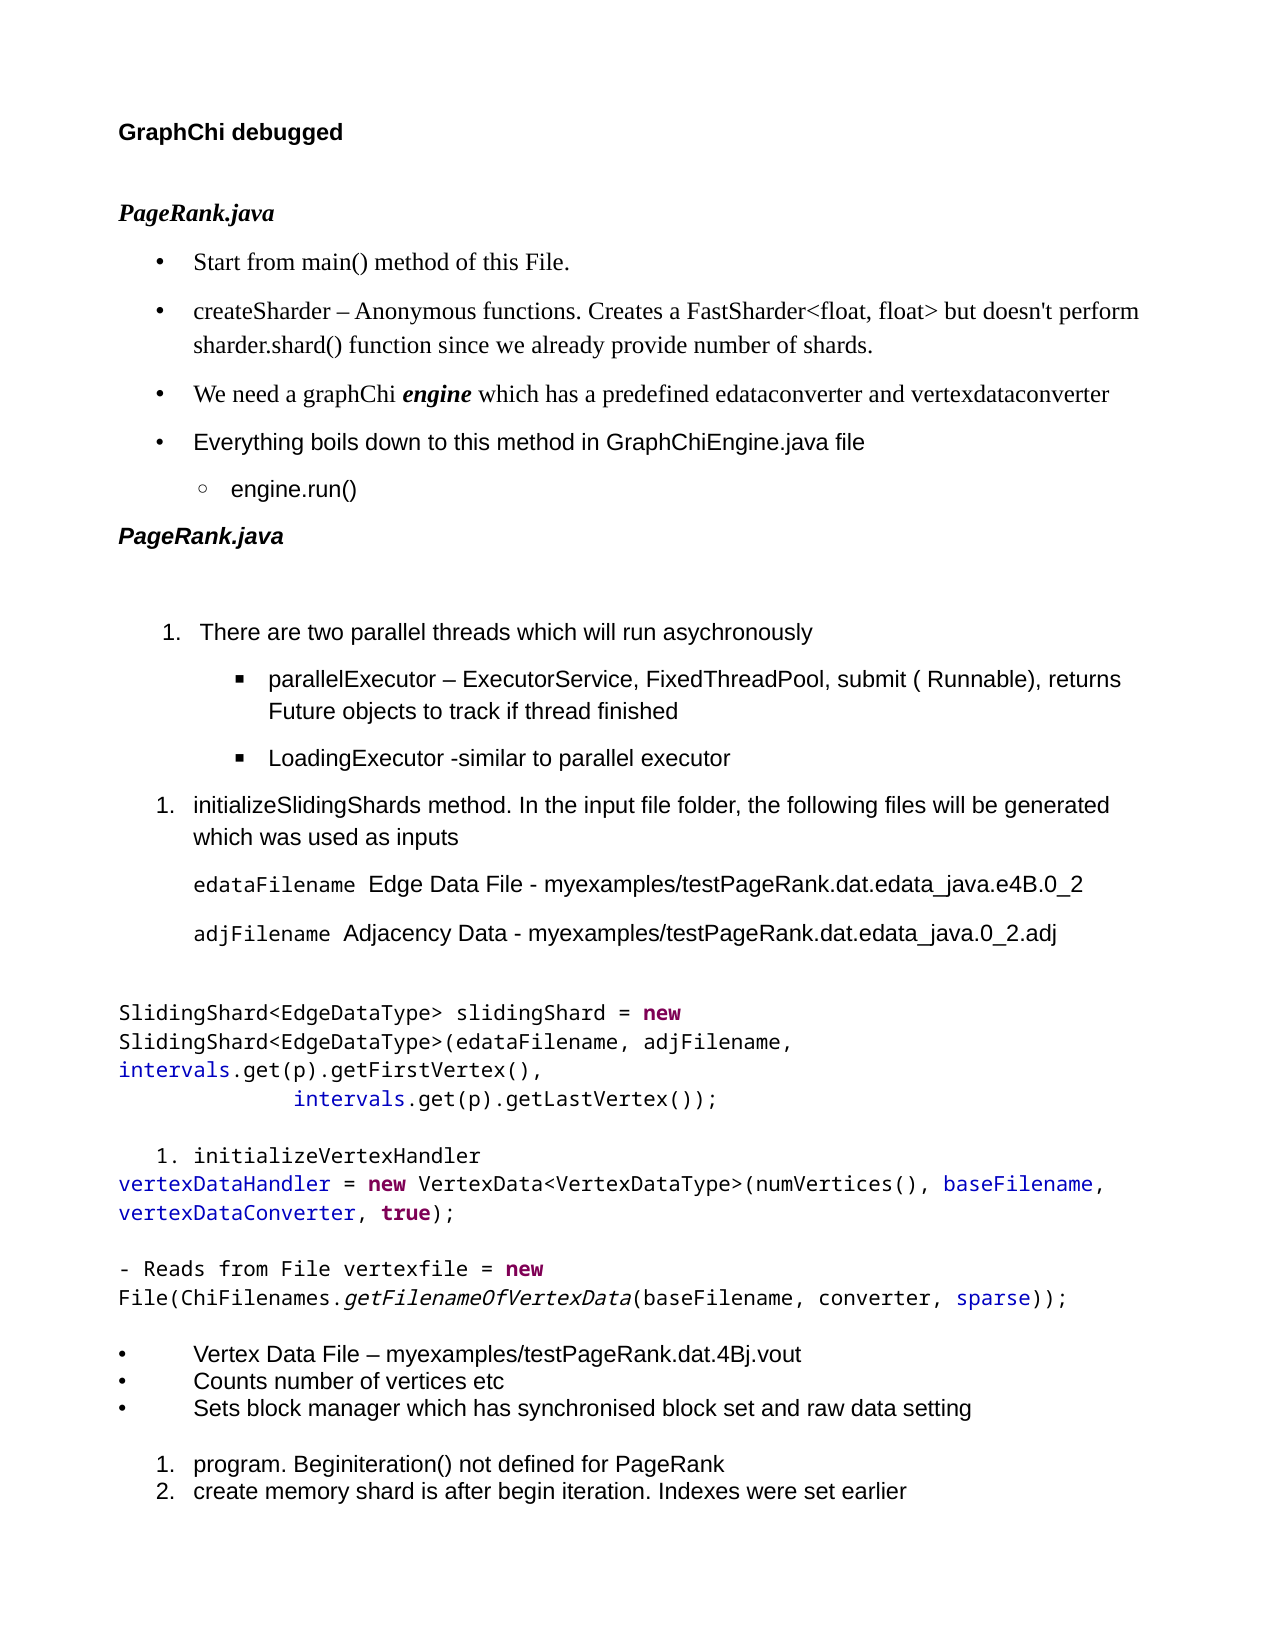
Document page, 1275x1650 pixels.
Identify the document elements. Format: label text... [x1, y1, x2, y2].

list initializeVertexHandler [156, 1141, 1157, 1169]
text PageRank.java [118, 198, 1157, 227]
list We need a graphChi engine which has a predefined edataconverter and vertexdataconverter [156, 379, 1157, 408]
list create memory shard is after begin iteration. Indexes were set earlier [156, 1477, 1157, 1504]
text PageRank.java [118, 523, 1157, 549]
list adjFilename Adjacency Data - myexamples/testPageRank.dat.edata_java.0_2.adj [156, 919, 1157, 948]
list Counts number of vertices etc [118, 1367, 1157, 1394]
list edataFilename Edge Data File - myexamples/testPageRank.dat.edata_java.e4B.0_2 [156, 871, 1157, 899]
list intervals.get(p).getLastVertex()); [43, 1084, 1157, 1112]
list Vertex Data File – myexamples/testPageRank.dat.4Bj.vout [118, 1340, 1157, 1367]
list program. Beginiteration() not defined for PageRank [156, 1450, 1157, 1477]
list LoadingExecutor -similar to parallel executor [231, 744, 1157, 772]
list createSharder – Anonymous functions. Creates a FastSharder<float, float> but doesn't perform sharder.shard() function since we already provide number of shards. [156, 296, 1157, 359]
list Start from main() method of this File. [156, 247, 1157, 276]
list - Reads from File vertexfile = new File(ChiFilenames.getFilenameOfVertexData(baseFilename, converter, sparse)); [118, 1254, 1157, 1311]
list There are two parallel threads which will run asychronously [162, 618, 1157, 645]
list vertexDataHandler = new VertexData<VertexDataType>(numVertices(), baseFilename, vertexDataConverter, true); [118, 1169, 1157, 1226]
list parallelExecutor – ExecutorService, FixedThreadPool, submit ( Runnable), returns Future objects to track if thread finished [231, 665, 1157, 724]
text GraphChi debugged [118, 118, 1157, 145]
list Everything boils down to this method in GraphChiEngine.java file [156, 428, 1157, 456]
list initializeSlidingShards method. In the input file folder, the following files will be generated which was used as inputs [156, 792, 1157, 851]
list Sets block manager which has synchronised block set and raw data setting [118, 1394, 1157, 1421]
list engine.run() [193, 476, 1157, 503]
list SlidingShard<EdgeDataType> slidingShard = new SlidingShard<EdgeDataType>(edataFilename, adjFilename, intervals.get(p).getFirstVertex(), [81, 998, 1157, 1084]
